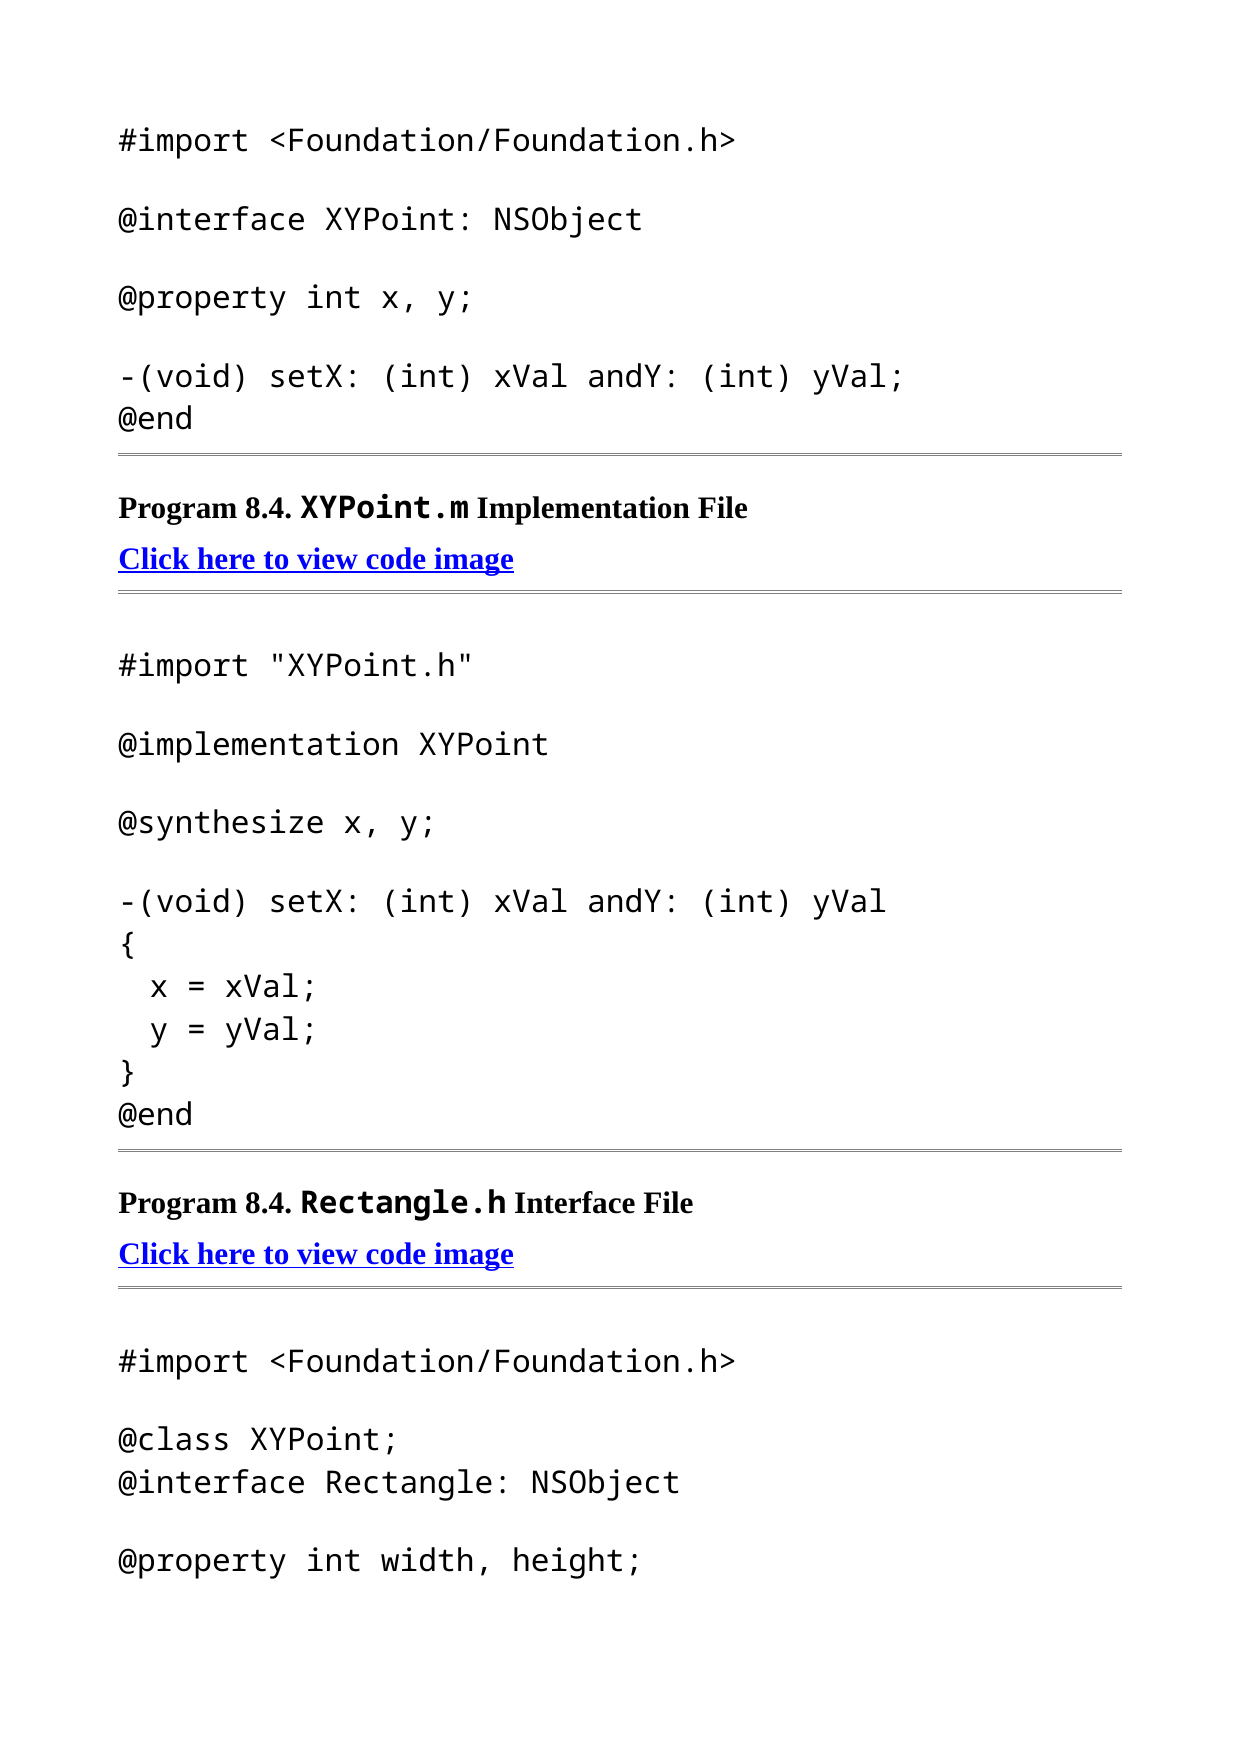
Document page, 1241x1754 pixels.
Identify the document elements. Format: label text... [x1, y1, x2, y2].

text Click here to view code image [118, 540, 1122, 576]
text Click here to view code image [118, 1236, 1122, 1272]
text Program 8.4. Rectangle.h Interface File [118, 1181, 1122, 1223]
text #import "XYPoint.h" @implementation XYPoint @synthesize x, y; -(void) setX: (int) xVal andY: (int) yVal { x = xVal; y = yVal; } @end [118, 643, 1122, 1134]
text Program 8.4. XYPoint.m Implementation File [118, 485, 1122, 528]
text #import <Foundation/Foundation.h> @class XYPoint; @interface Rectangle: NSObject @property int width, height; [118, 1338, 1122, 1617]
text #import <Foundation/Foundation.h> @interface XYPoint: NSObject @property int x, y; -(void) setX: (int) xVal andY: (int) yVal; @end [118, 118, 1122, 439]
